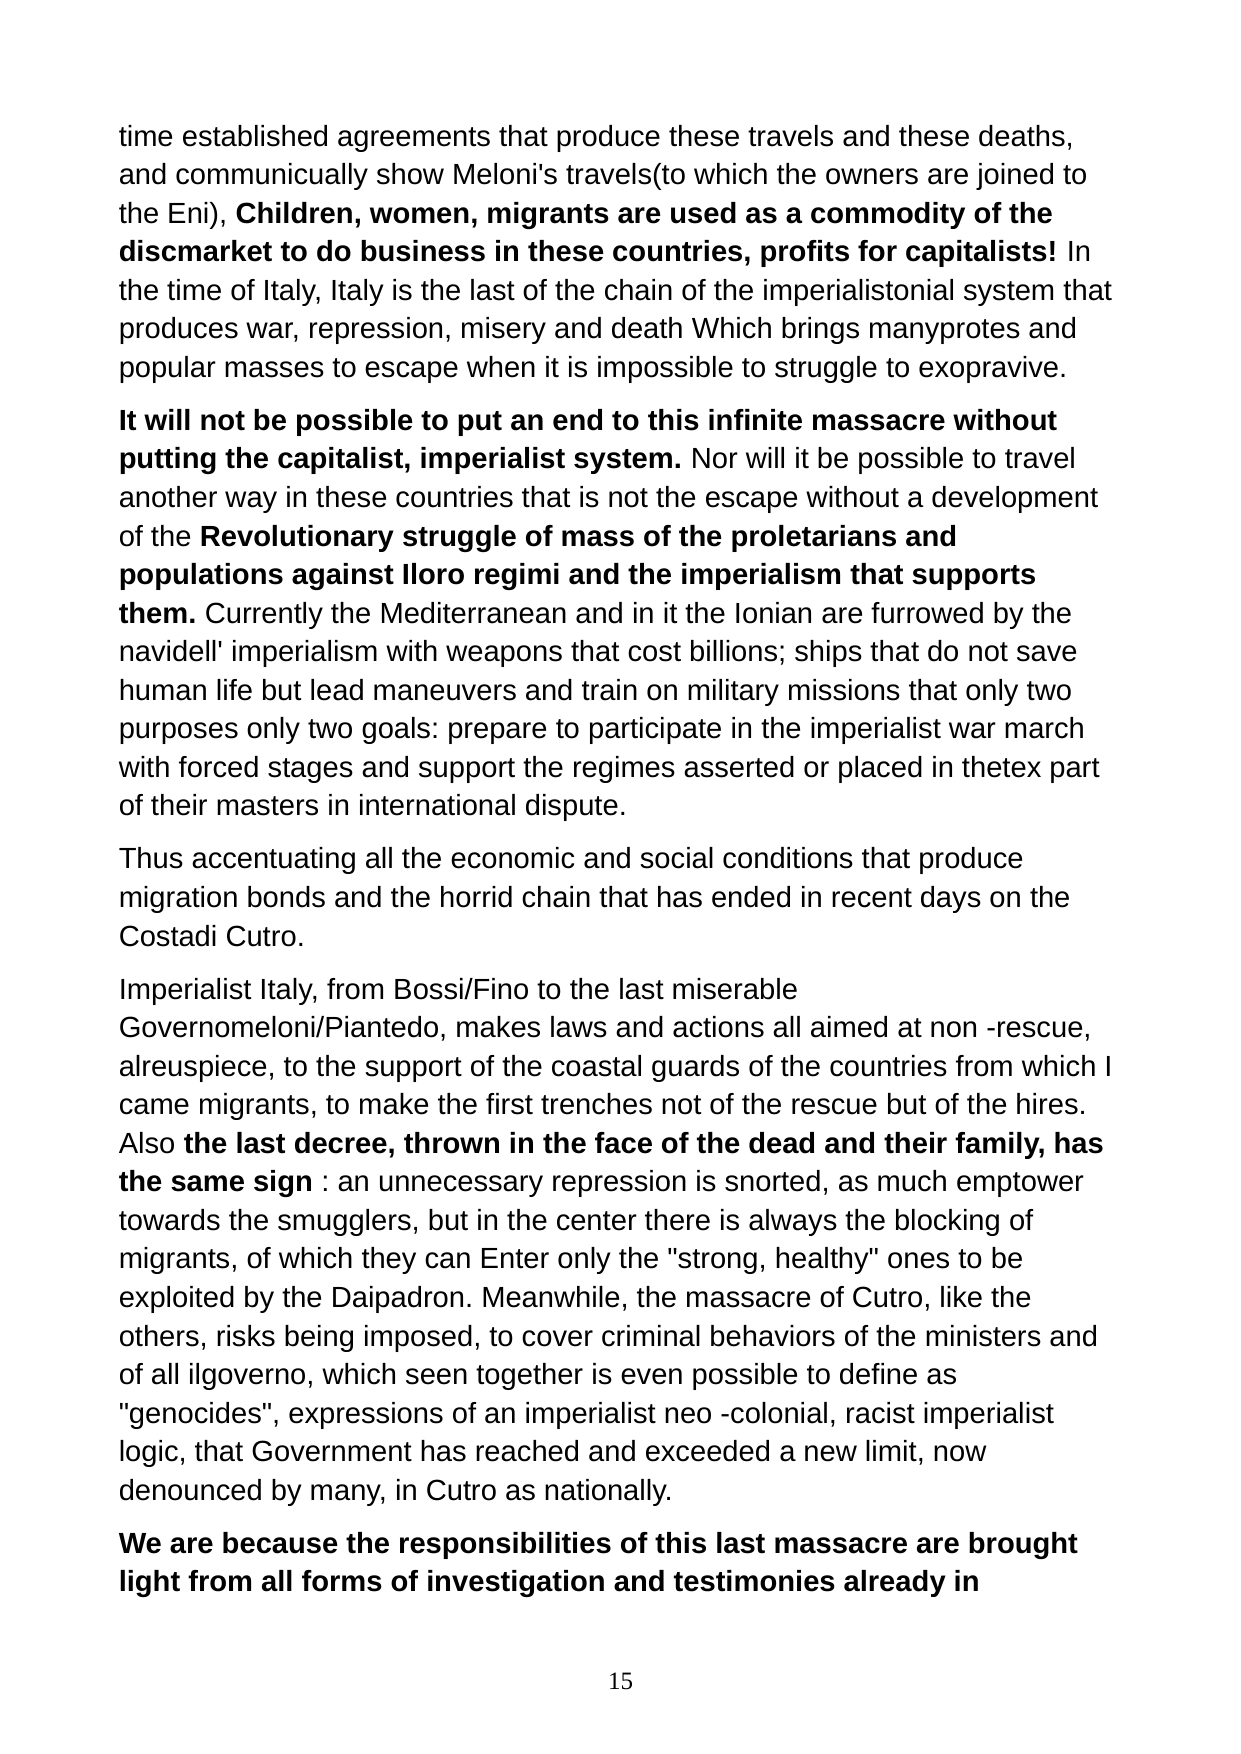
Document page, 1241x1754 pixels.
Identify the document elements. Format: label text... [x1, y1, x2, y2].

text It will not be possible to put an end to this infinite massacre without putting the capitalist, imperialist system. Nor will it be possible to travel another way in these countries that is not the escape without a development of the Revolutionary struggle of mass of the proletarians and populations against Iloro regimi and the imperialism that supports them. Currently the Mediterranean and in it the Ionian are furrowed by the navidell' imperialism with weapons that cost billions; ships that do not save human life but lead maneuvers and train on military missions that only two purposes only two goals: prepare to participate in the imperialist war march with forced stages and support the regimes asserted or placed in thetex part of their masters in international dispute. [118, 403, 1122, 822]
text We are because the responsibilities of this last massacre are brought light from all forms of investigation and testimonies already in [118, 1526, 1122, 1598]
text time established agreements that produce these travels and these deaths, and communicually show Meloni's travels(to which the owners are joined to the Eni), Children, women, migrants are used as a commodity of the discmarket to do business in these countries, profits for capitalists! In the time of Italy, Italy is the last of the chain of the imperialistonial system that produces war, repression, misery and death Which brings manyprotes and popular masses to escape when it is impossible to struggle to exopravive. [118, 118, 1122, 383]
text Thus accentuating all the economic and social conditions that produce migration bonds and the horrid chain that has ended in recent days on the Costadi Cutro. [118, 841, 1122, 952]
text Imperialist Italy, from Bossi/Fino to the last miserable Governomeloni/Piantedo, makes laws and actions all aimed at non -rescue, alreuspiece, to the support of the coastal guards of the countries from which I came migrants, to make the first trenches not of the rescue but of the hires. Also the last decree, thrown in the face of the dead and their family, has the same sign : an unnecessary repression is snorted, as much emptower towards the smugglers, but in the center there is always the blocking of migrants, of which they can Enter only the "strong, healthy" ones to be exploited by the Daipadron. Meanwhile, the massacre of Cutro, like the others, risks being imposed, to cover criminal behaviors of the ministers and of all ilgoverno, which seen together is even possible to define as "genocides", expressions of an imperialist neo -colonial, racist imperialist logic, that Government has reached and exceeded a new limit, now denounced by many, in Cutro as nationally. [118, 972, 1122, 1506]
